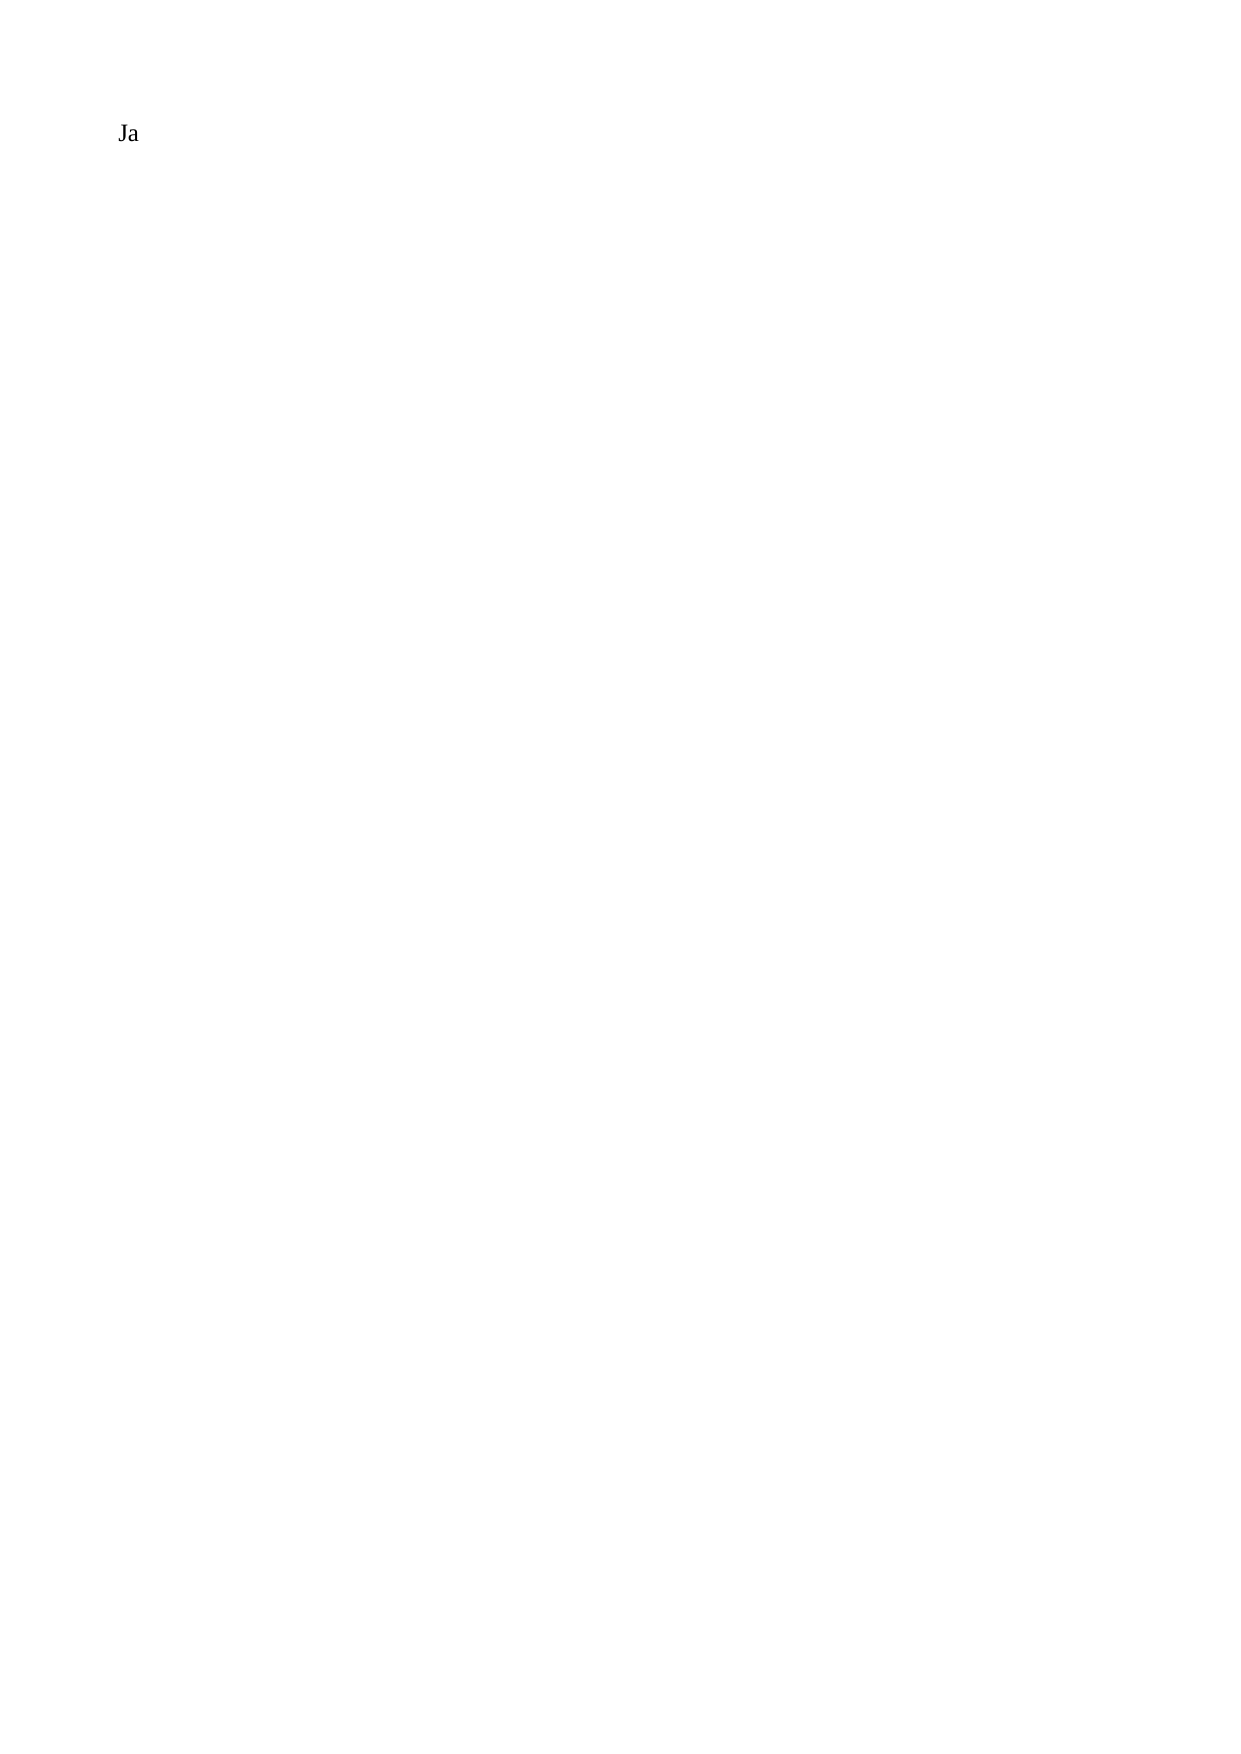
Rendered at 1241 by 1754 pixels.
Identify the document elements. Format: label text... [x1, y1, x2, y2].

text Ja [118, 118, 1122, 147]
